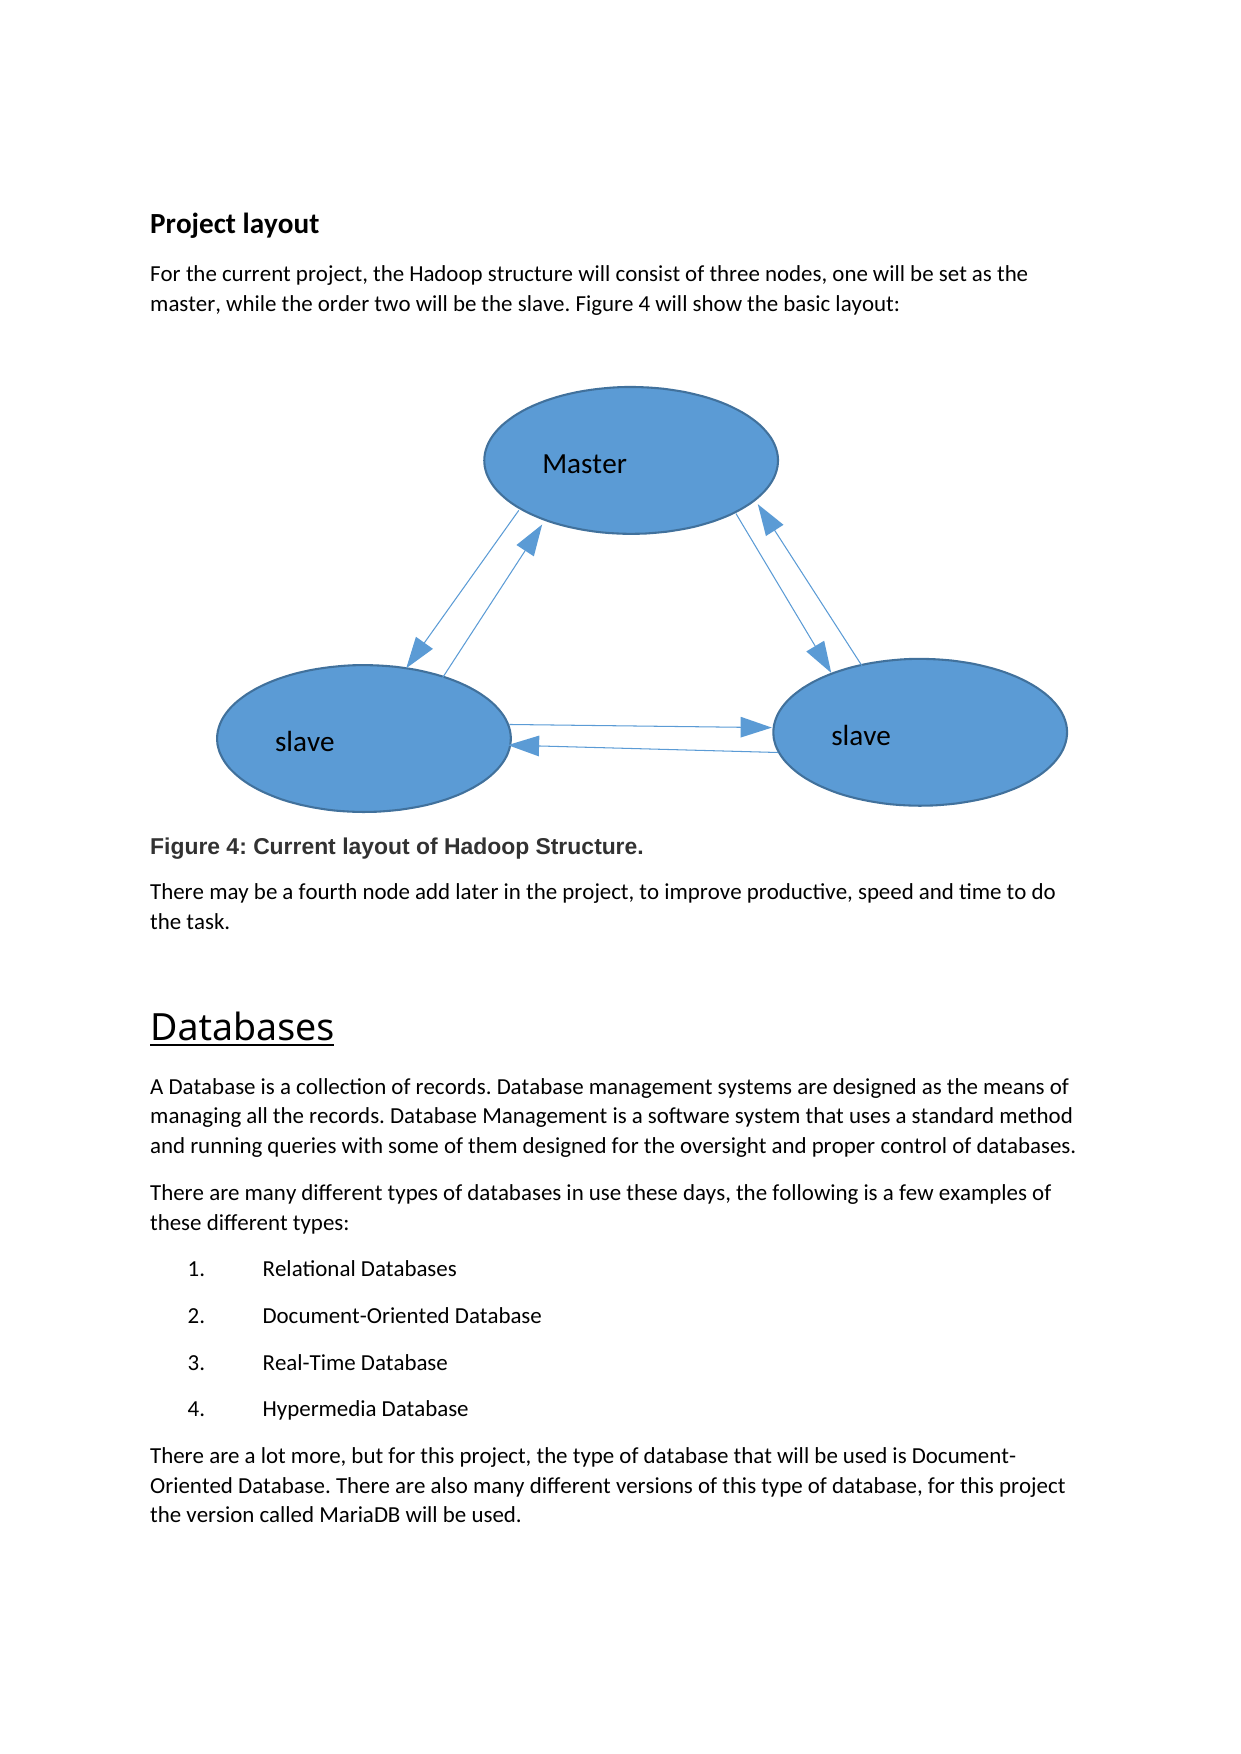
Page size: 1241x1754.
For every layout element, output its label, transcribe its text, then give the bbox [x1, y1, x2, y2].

text A Database is a collection of records. Database management systems are designed as the means of managing all the records. Database Management is a software system that uses a standard method and running queries with some of them designed for the oversight and proper control of databases. [150, 1072, 1090, 1159]
text There are a lot more, but for this project, the type of database that will be used is Document-Oriented Database. There are also many different versions of this type of database, for this project the version called MariaDB will be used. [150, 1441, 1090, 1529]
list Document-Oriented Database [187, 1301, 1090, 1329]
text Figure 4: Current layout of Hadoop Structure. [150, 833, 1090, 859]
list Hypermedia Database [187, 1394, 1090, 1422]
text Databases [150, 1001, 1090, 1052]
text Project layout [150, 205, 1090, 240]
text There may be a fourth node add later in the project, to improve productive, speed and time to do the task. [150, 877, 1090, 935]
list Relational Databases [187, 1254, 1090, 1283]
text There are many different types of databases in use these days, the following is a few examples of these different types: [150, 1178, 1090, 1236]
list Real-Time Database [187, 1348, 1090, 1376]
text For the current project, the Hadoop structure will consist of three nodes, one will be set as the master, while the order two will be the slave. Figure 4 will show the basic layout: [150, 259, 1090, 317]
